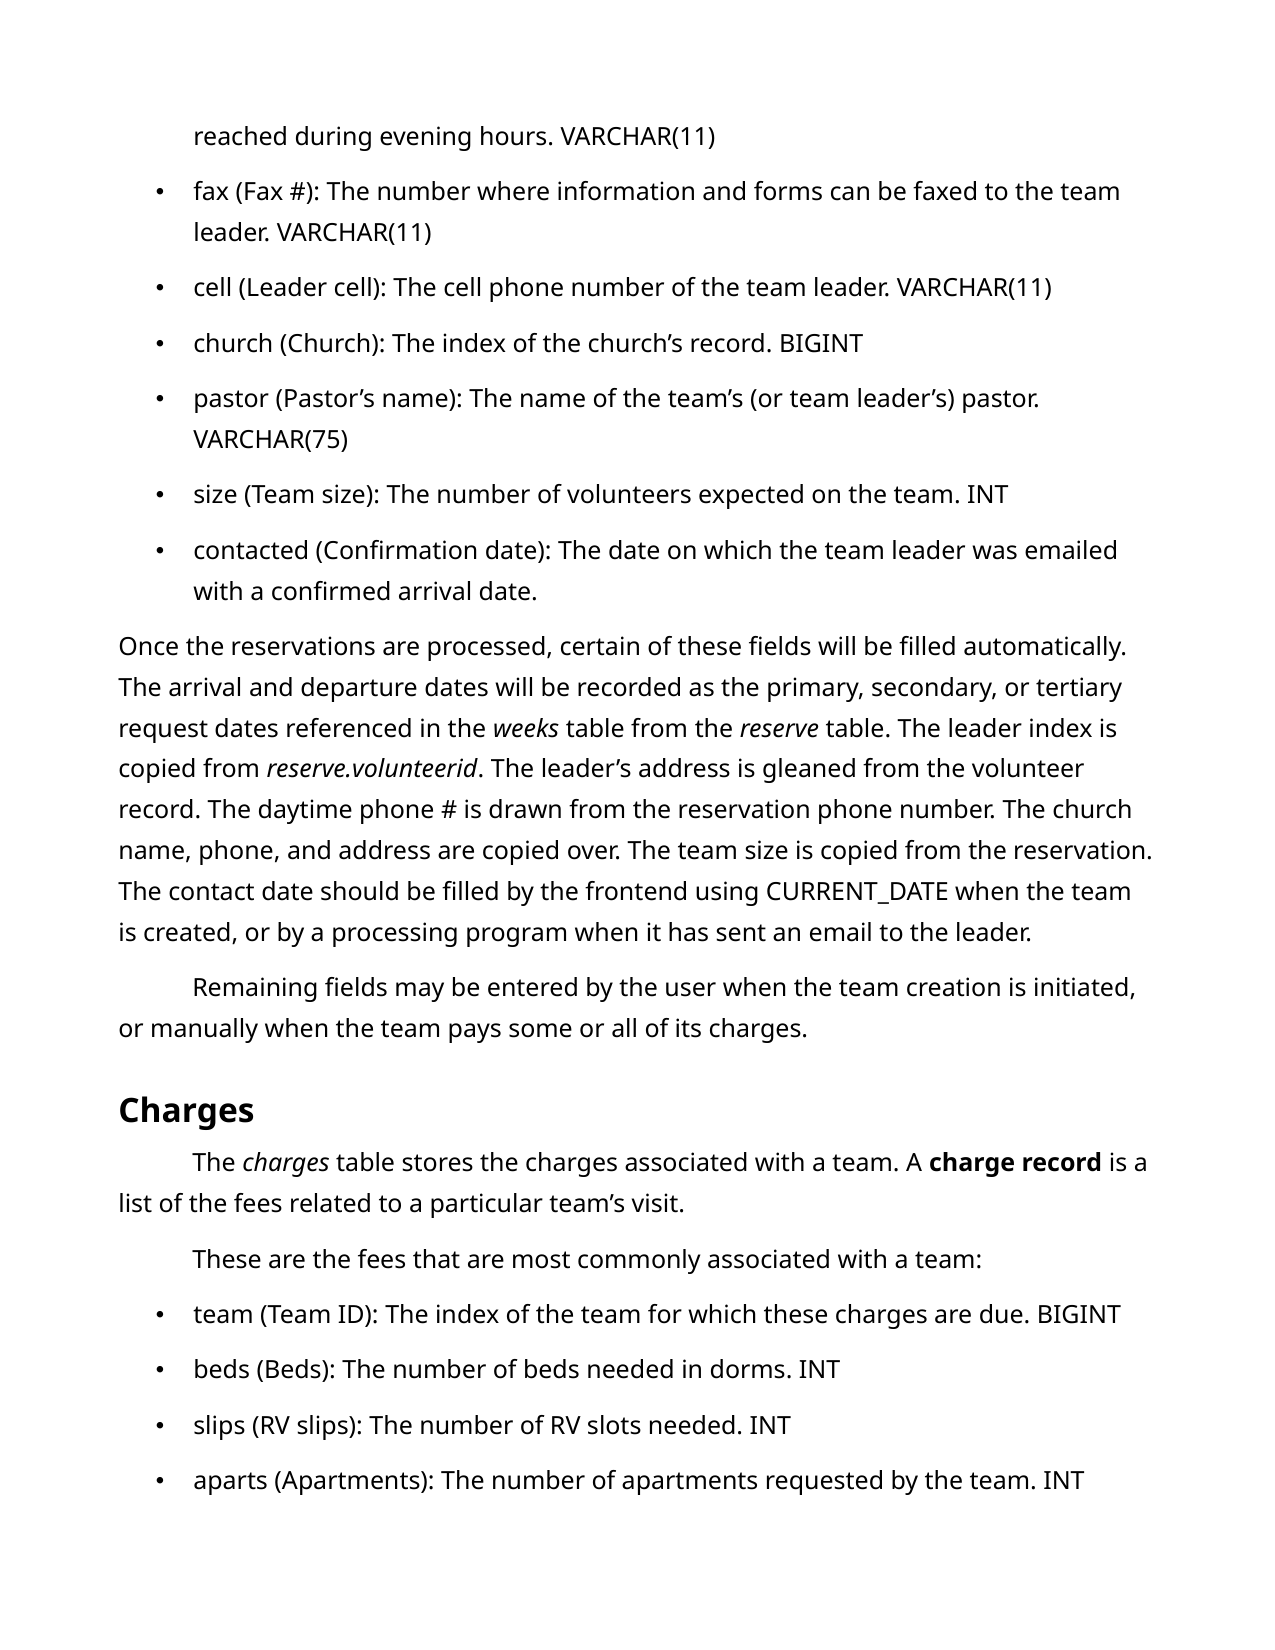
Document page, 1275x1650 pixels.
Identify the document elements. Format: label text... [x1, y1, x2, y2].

list slips (RV slips): The number of RV slots needed. INT [156, 1408, 1157, 1442]
list size (Team size): The number of volunteers expected on the team. INT [156, 477, 1157, 511]
list fax (Fax #): The number where information and forms can be faxed to the team leader. VARCHAR(11) [156, 173, 1157, 248]
subtitle Charges [118, 1087, 1157, 1133]
list contacted (Confirmation date): The date on which the team leader was emailed with a confirmed arrival date. [156, 532, 1157, 607]
list church (Church): The index of the church’s record. BIGINT [156, 325, 1157, 359]
text Remaining fields may be entered by the user when the team creation is initiated, or manually when the team pays some or all of its charges. [118, 970, 1157, 1045]
text These are the fees that are most commonly associated with a team: [118, 1241, 1157, 1275]
text Once the reservations are processed, certain of these fields will be filled automatically. The arrival and departure dates will be recorded as the primary, secondary, or tertiary request dates referenced in the weeks table from the reserve table. The leader index is copied from reserve.volunteerid. The leader’s address is gleaned from the volunteer record. The daytime phone # is drawn from the reservation phone number. The church name, phone, and address are copied over. The team size is copied from the reservation. The contact date should be filled by the frontend using CURRENT_DATE when the team is created, or by a processing program when it has sent an email to the leader. [118, 628, 1157, 948]
list aparts (Apartments): The number of apartments requested by the team. INT [156, 1463, 1157, 1497]
list beds (Beds): The number of beds needed in dorms. INT [156, 1352, 1157, 1386]
list cell (Leader cell): The cell phone number of the team leader. VARCHAR(11) [156, 270, 1157, 304]
list team (Team ID): The index of the team for which these charges are due. BIGINT [156, 1297, 1157, 1331]
list pastor (Pastor’s name): The name of the team’s (or team leader’s) pastor. VARCHAR(75) [156, 381, 1157, 456]
list reached during evening hours. VARCHAR(11) [156, 118, 1157, 152]
text The charges table stores the charges associated with a team. A charge record is a list of the fees related to a particular team’s visit. [118, 1145, 1157, 1220]
